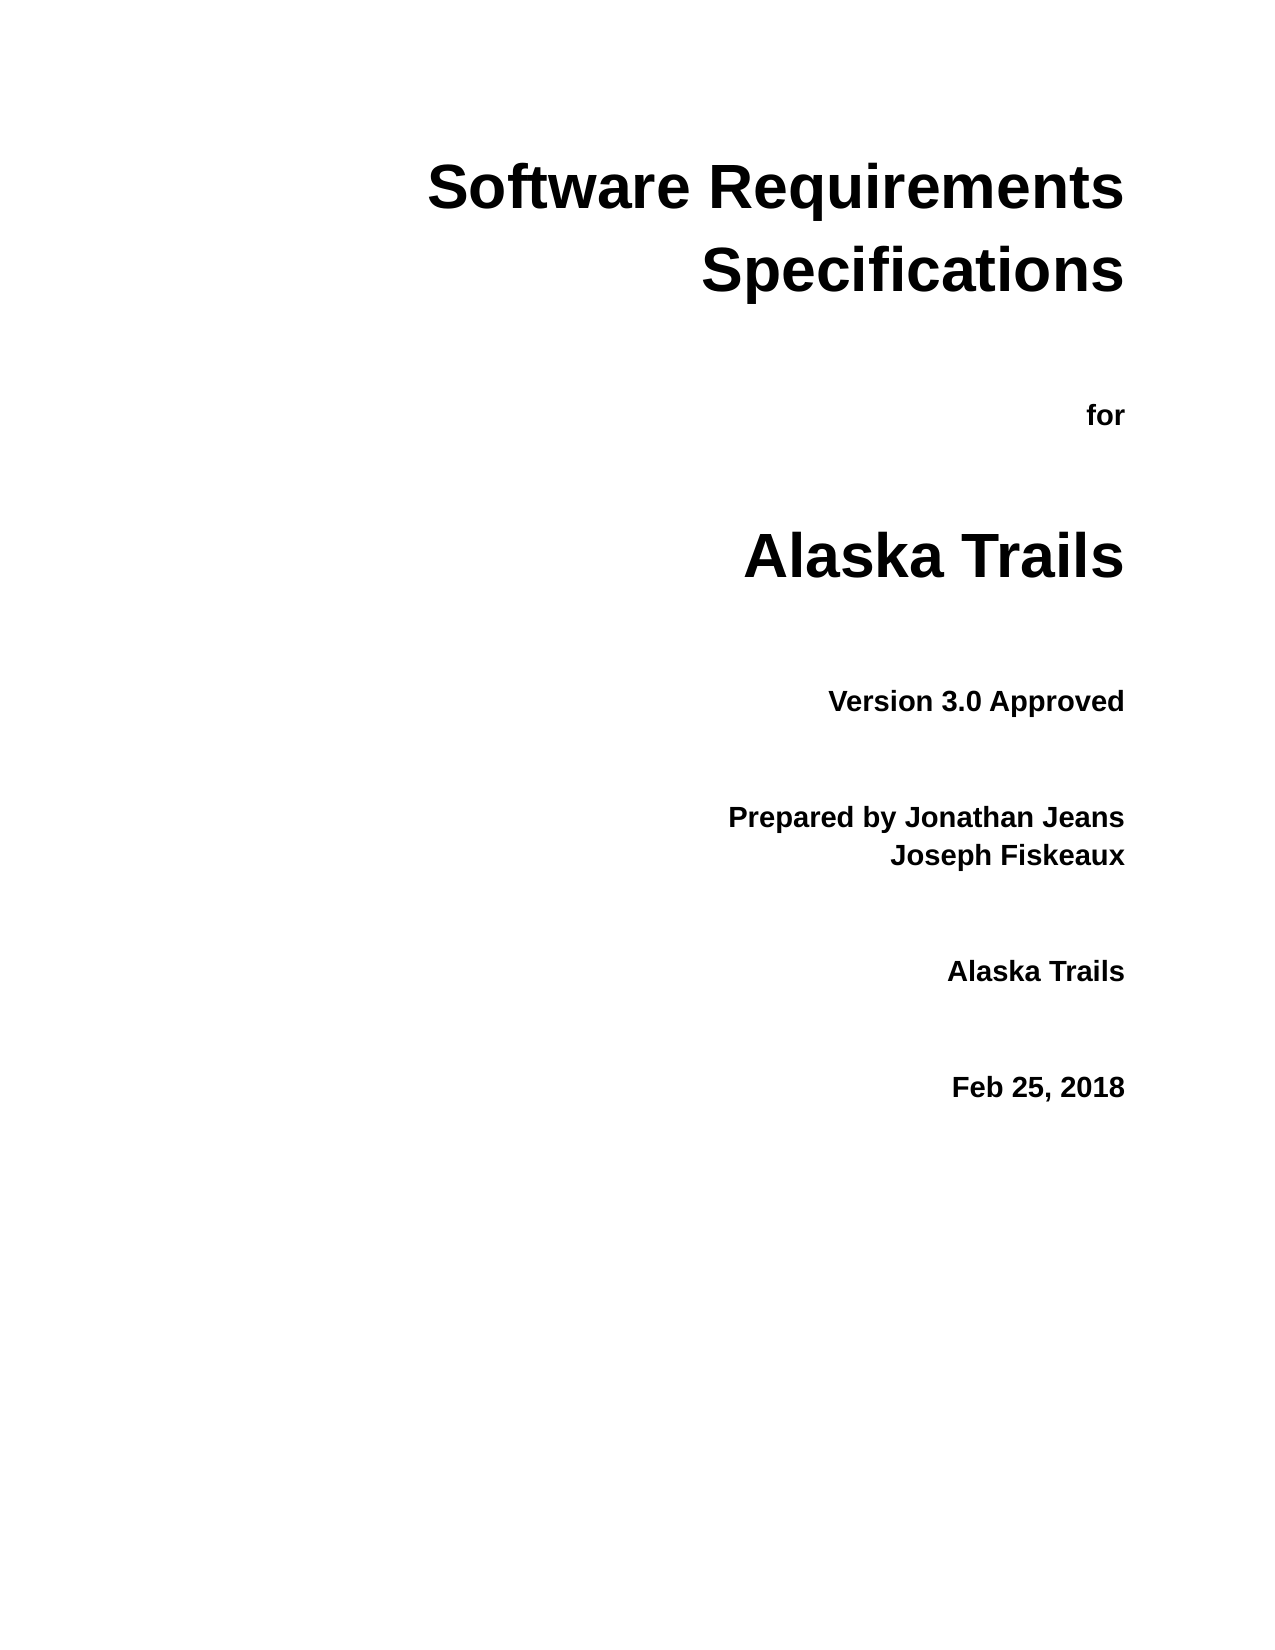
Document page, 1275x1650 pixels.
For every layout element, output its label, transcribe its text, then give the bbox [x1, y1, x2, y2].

text Joseph Fiskeaux [150, 838, 1125, 872]
text for [150, 398, 1125, 431]
text Software Requirements Specifications [150, 150, 1125, 304]
text Feb 25, 2018 [150, 1069, 1125, 1103]
text Prepared by Jonathan Jeans [150, 800, 1125, 833]
text Alaska Trails [150, 519, 1125, 591]
text Version 3.0 Approved [150, 684, 1125, 718]
text Alaska Trails [150, 954, 1125, 987]
